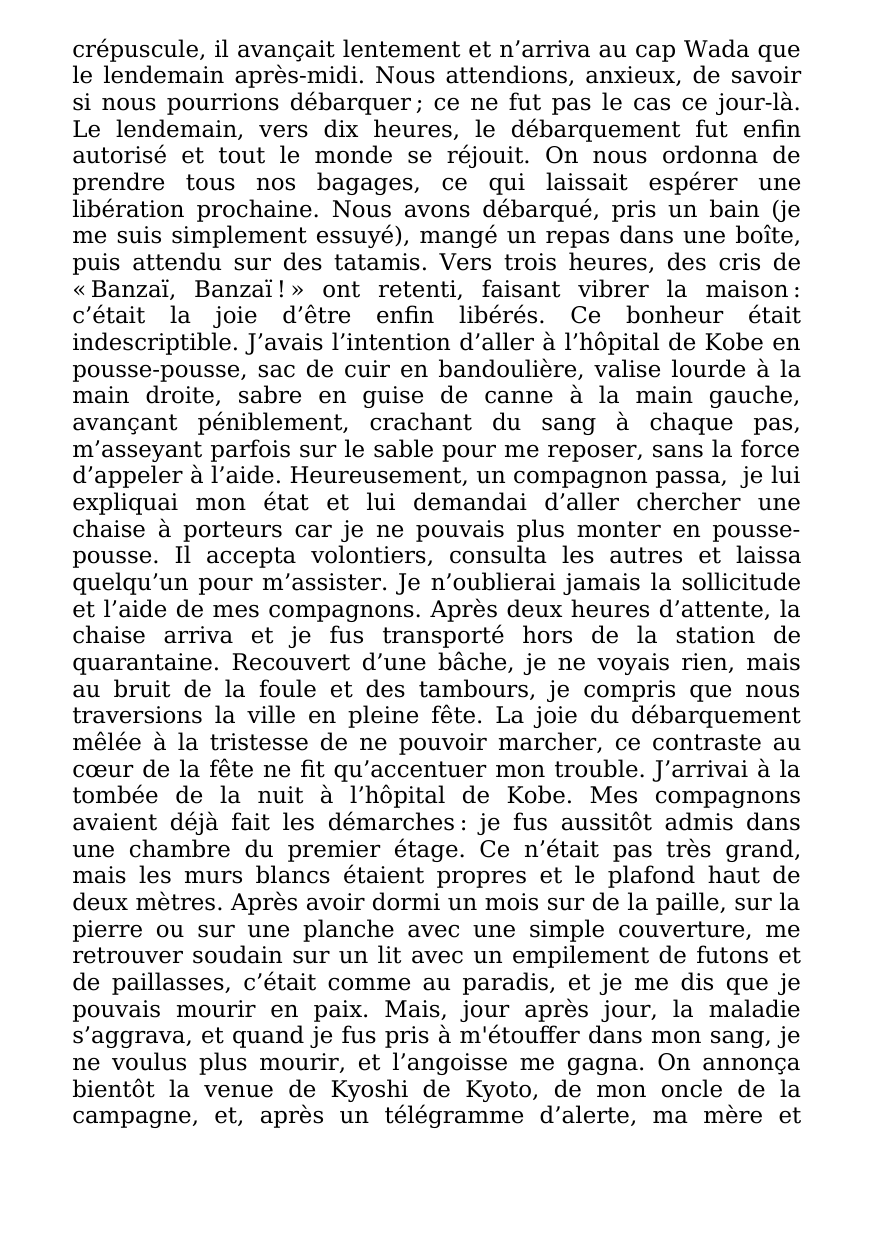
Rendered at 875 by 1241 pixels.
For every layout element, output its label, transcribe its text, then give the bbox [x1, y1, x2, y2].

text crépuscule, il avançait lentement et n’arriva au cap Wada que le lendemain après-midi. Nous attendions, anxieux, de savoir si nous pourrions débarquer ; ce ne fut pas le cas ce jour-là. Le lendemain, vers dix heures, le débarquement fut enfin autorisé et tout le monde se réjouit. On nous ordonna de prendre tous nos bagages, ce qui laissait espérer une libération prochaine. Nous avons débarqué, pris un bain (je me suis simplement essuyé), mangé un repas dans une boîte, puis attendu sur des tatamis. Vers trois heures, des cris de « Banzaï, Banzaï ! » ont retenti, faisant vibrer la maison : c’était la joie d’être enfin libérés. Ce bonheur était indescriptible. J’avais l’intention d’aller à l’hôpital de Kobe en pousse-pousse, sac de cuir en bandoulière, valise lourde à la main droite, sabre en guise de canne à la main gauche, avançant péniblement, crachant du sang à chaque pas, m’asseyant parfois sur le sable pour me reposer, sans la force d’appeler à l’aide. Heureusement, un compagnon passa, je lui expliquai mon état et lui demandai d’aller chercher une chaise à porteurs car je ne pouvais plus monter en pousse-pousse. Il accepta volontiers, consulta les autres et laissa quelqu’un pour m’assister. Je n’oublierai jamais la sollicitude et l’aide de mes compagnons. Après deux heures d’attente, la chaise arriva et je fus transporté hors de la station de quarantaine. Recouvert d’une bâche, je ne voyais rien, mais au bruit de la foule et des tambours, je compris que nous traversions la ville en pleine fête. La joie du débarquement mêlée à la tristesse de ne pouvoir marcher, ce contraste au cœur de la fête ne fit qu’accentuer mon trouble. J’arrivai à la tombée de la nuit à l’hôpital de Kobe. Mes compagnons avaient déjà fait les démarches : je fus aussitôt admis dans une chambre du premier étage. Ce n’était pas très grand, mais les murs blancs étaient propres et le plafond haut de deux mètres. Après avoir dormi un mois sur de la paille, sur la pierre ou sur une planche avec une simple couverture, me retrouver soudain sur un lit avec un empilement de futons et de paillasses, c’était comme au paradis, et je me dis que je pouvais mourir en paix. Mais, jour après jour, la maladie s’aggrava, et quand je fus pris à m'étouffer dans mon sang, je ne voulus plus mourir, et l’angoisse me gagna. On annonça bientôt la venue de Kyoshi de Kyoto, de mon oncle de la campagne, et, après un télégramme d’alerte, ma mère et [72, 36, 802, 1129]
